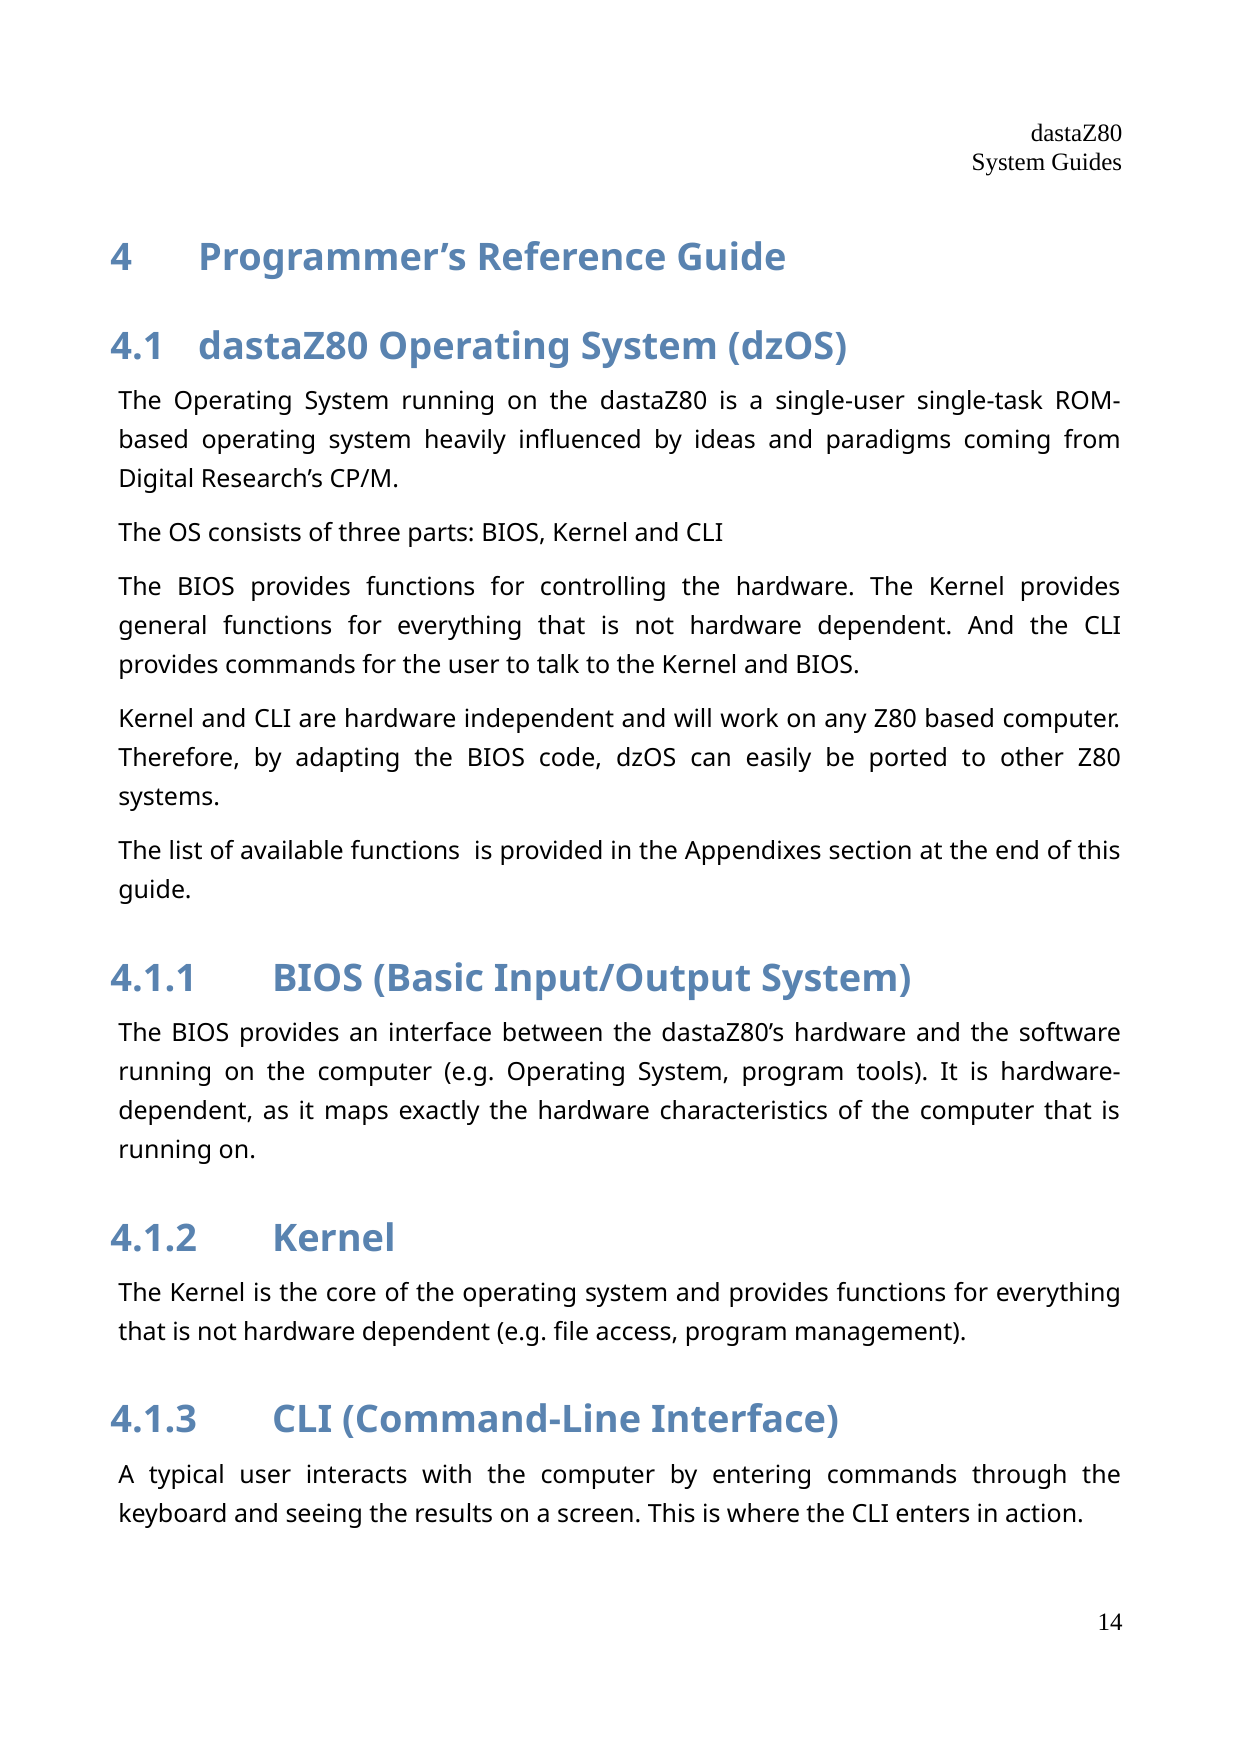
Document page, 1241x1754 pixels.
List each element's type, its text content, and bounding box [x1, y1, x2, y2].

text The BIOS provides functions for controlling the hardware. The Kernel provides general functions for everything that is not hardware dependent. And the CLI provides commands for the user to talk to the Kernel and BIOS. [118, 569, 1122, 681]
text The list of available functions is provided in the Appendixes section at the end of this guide. [118, 833, 1122, 906]
text A typical user interacts with the computer by entering commands through the keyboard and seeing the results on a screen. This is where the CLI enters in action. [118, 1456, 1122, 1530]
subtitle BIOS (Basic Input/Output System) [100, 951, 1122, 1002]
text The BIOS provides an interface between the dastaZ80’s hardware and the software running on the computer (e.g. Operating System, program tools). It is hardware-dependent, as it maps exactly the hardware characteristics of the computer that is running on. [118, 1014, 1122, 1166]
subtitle Kernel [100, 1211, 1122, 1262]
subtitle dastaZ80 Operating System (dzOS) [100, 319, 1122, 370]
text The Operating System running on the dastaZ80 is a single-user single-task ROM-based operating system heavily influenced by ideas and paradigms coming from Digital Research’s CP/M. [118, 383, 1122, 495]
subtitle CLI (Command-Line Interface) [100, 1392, 1122, 1444]
text The Kernel is the core of the operating system and provides functions for everything that is not hardware dependent (e.g. file access, program management). [118, 1275, 1122, 1348]
subtitle Programmer’s Reference Guide [100, 230, 1122, 282]
text Kernel and CLI are hardware independent and will work on any Z80 based computer. Therefore, by adapting the BIOS code, dzOS can easily be ported to other Z80 systems. [118, 701, 1122, 813]
text The OS consists of three parts: BIOS, Kernel and CLI [118, 515, 1122, 549]
